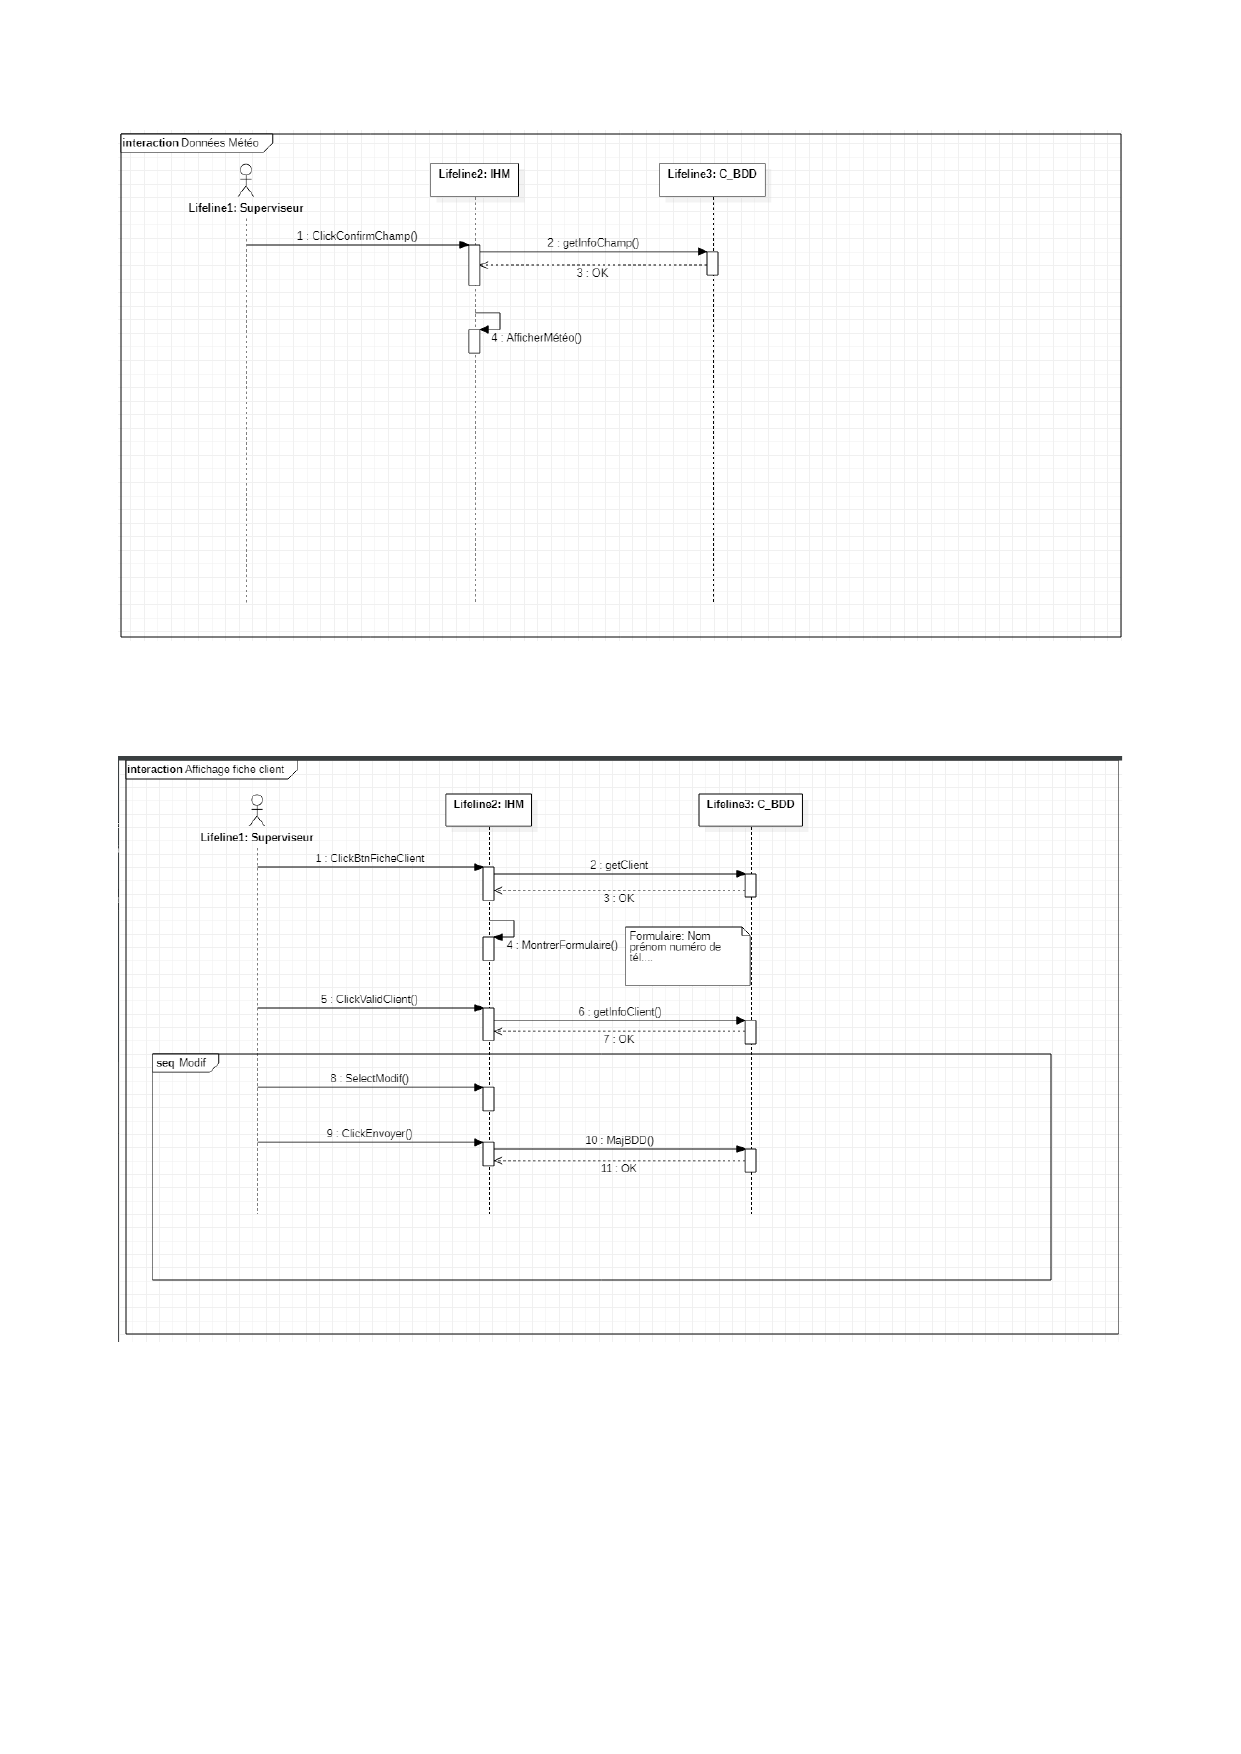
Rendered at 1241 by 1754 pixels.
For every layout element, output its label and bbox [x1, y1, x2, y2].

picture [118, 756, 1123, 1342]
picture [118, 130, 1123, 641]
